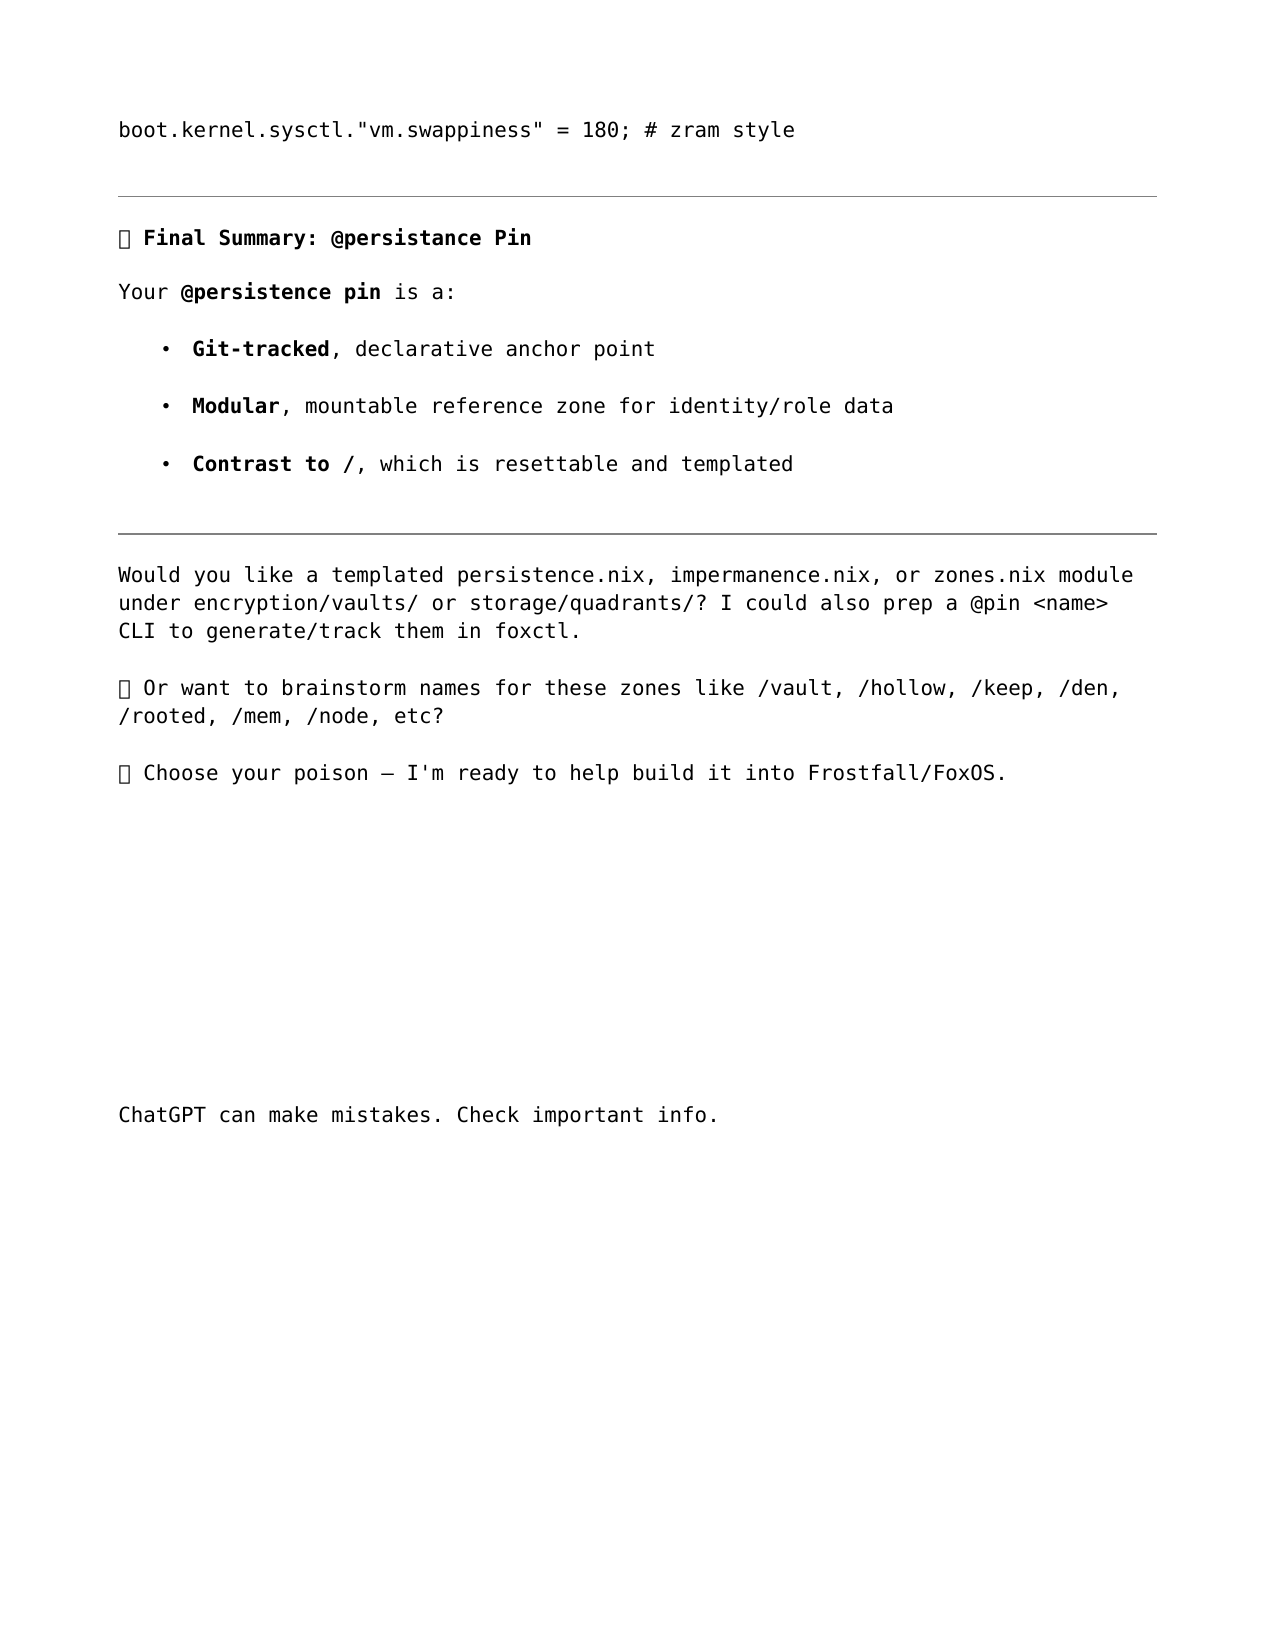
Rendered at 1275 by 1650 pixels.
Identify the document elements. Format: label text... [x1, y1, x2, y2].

text 🦊 Choose your poison — I'm ready to help build it into Frostfall/FoxOS. [118, 761, 1157, 785]
subtitle 📌 Final Summary: @persistance Pin [118, 226, 1157, 250]
list Modular, mountable reference zone for identity/role data [162, 394, 1157, 419]
list Git-tracked, declarative anchor point [162, 337, 1157, 361]
text Would you like a templated persistence.nix, impermanence.nix, or zones.nix module under encryption/vaults/ or storage/quadrants/? I could also prep a @pin <name> CLI to generate/track them in foxctl. [118, 563, 1157, 643]
text boot.kernel.sysctl."vm.swappiness" = 180; # zram style [118, 118, 1157, 142]
text Your @persistence pin is a: [118, 280, 1157, 304]
text ChatGPT can make mistakes. Check important info. [118, 1103, 1157, 1127]
text 💬 Or want to brainstorm names for these zones like /vault, /hollow, /keep, /den, /rooted, /mem, /node, etc? [118, 676, 1157, 728]
list Contrast to /, which is resettable and templated [162, 452, 1157, 476]
